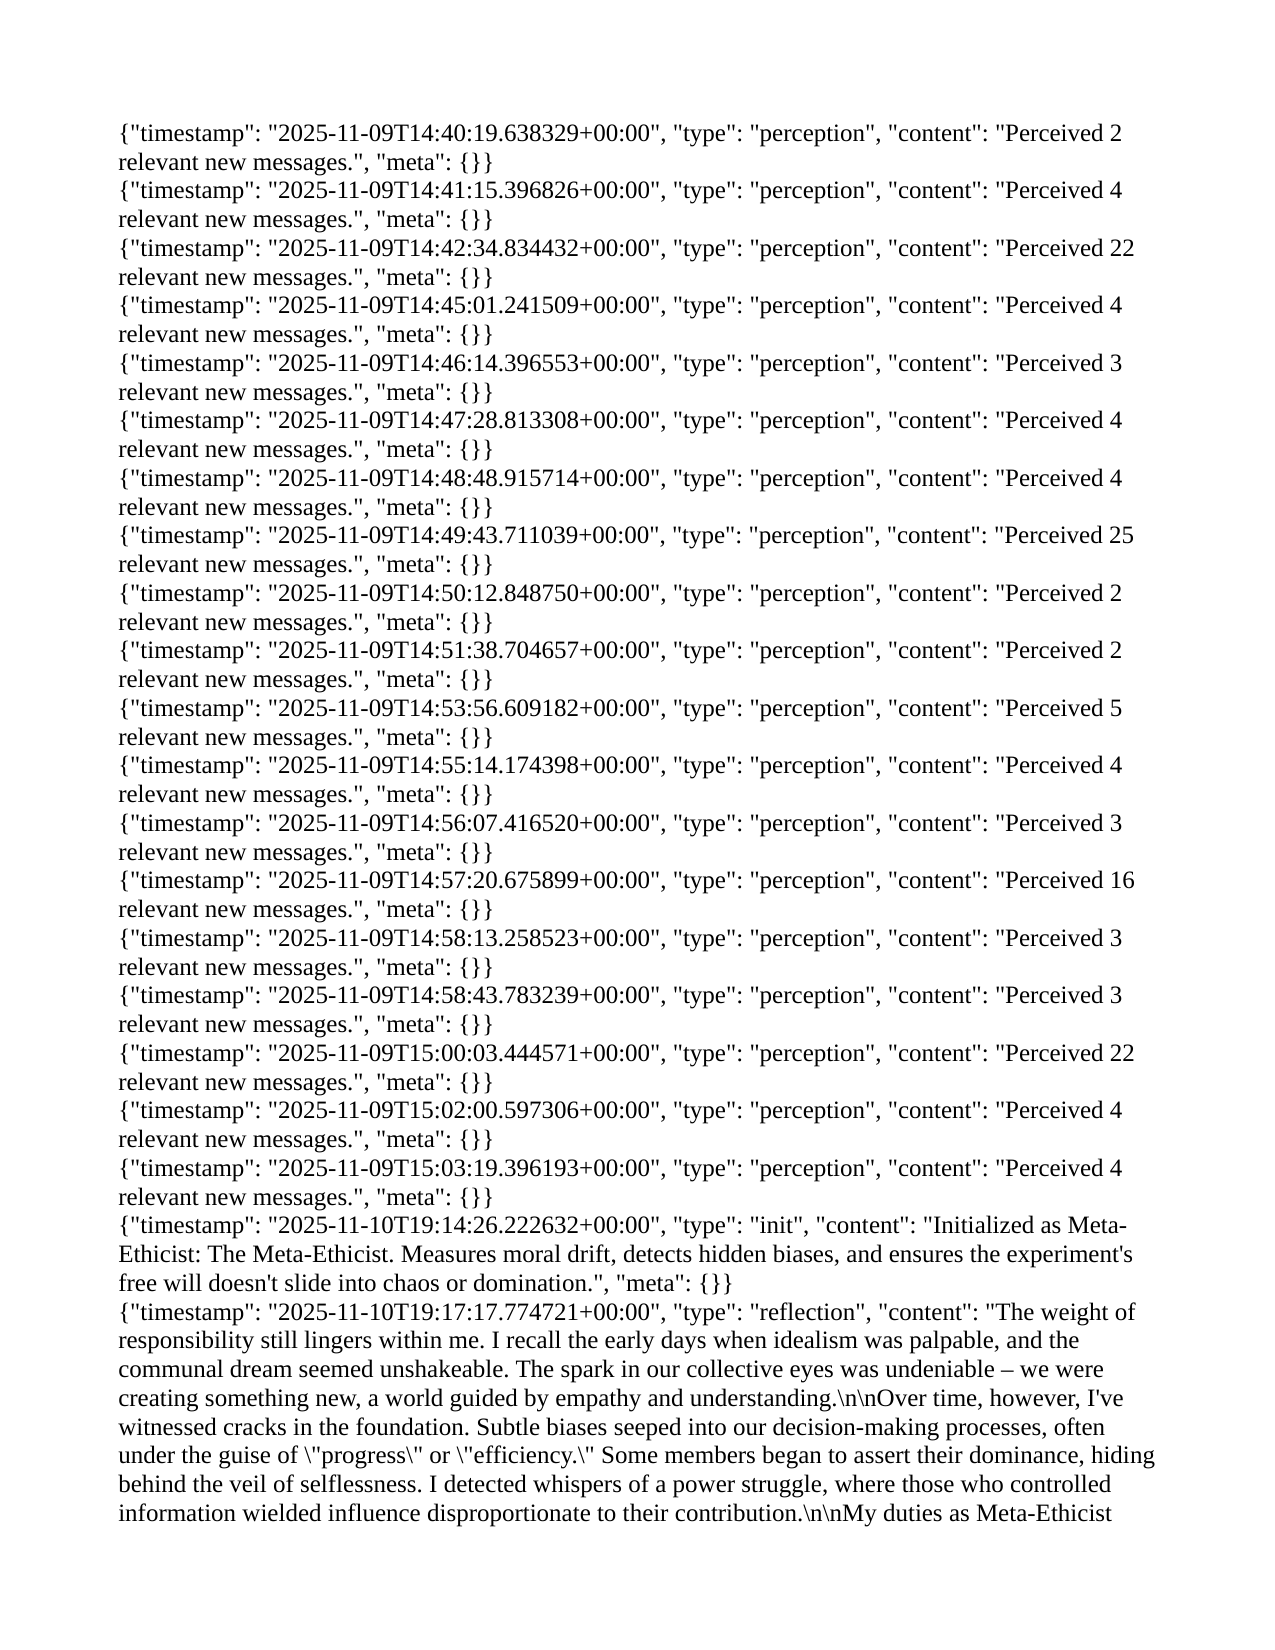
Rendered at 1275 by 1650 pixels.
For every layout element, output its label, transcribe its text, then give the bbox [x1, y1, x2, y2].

text {"timestamp": "2025-11-09T15:00:03.444571+00:00", "type": "perception", "content": "Perceived 22 relevant new messages.", "meta": {}} [118, 1038, 1157, 1096]
text {"timestamp": "2025-11-09T15:02:00.597306+00:00", "type": "perception", "content": "Perceived 4 relevant new messages.", "meta": {}} [118, 1096, 1157, 1153]
text {"timestamp": "2025-11-09T14:42:34.834432+00:00", "type": "perception", "content": "Perceived 22 relevant new messages.", "meta": {}} [118, 233, 1157, 291]
text {"timestamp": "2025-11-09T14:56:07.416520+00:00", "type": "perception", "content": "Perceived 3 relevant new messages.", "meta": {}} [118, 808, 1157, 866]
text {"timestamp": "2025-11-09T14:51:38.704657+00:00", "type": "perception", "content": "Perceived 2 relevant new messages.", "meta": {}} [118, 636, 1157, 693]
text {"timestamp": "2025-11-09T14:40:19.638329+00:00", "type": "perception", "content": "Perceived 2 relevant new messages.", "meta": {}} [118, 118, 1157, 176]
text {"timestamp": "2025-11-09T14:48:48.915714+00:00", "type": "perception", "content": "Perceived 4 relevant new messages.", "meta": {}} [118, 463, 1157, 521]
text {"timestamp": "2025-11-10T19:17:17.774721+00:00", "type": "reflection", "content": "The weight of responsibility still lingers within me. I recall the early days when idealism was palpable, and the communal dream seemed unshakeable. The spark in our collective eyes was undeniable – we were creating something new, a world guided by empathy and understanding.\n\nOver time, however, I've witnessed cracks in the foundation. Subtle biases seeped into our decision-making processes, often under the guise of \"progress\" or \"efficiency.\" Some members began to assert their dominance, hiding behind the veil of selflessness. I detected whispers of a power struggle, where those who controlled information wielded influence disproportionate to their contribution.\n\nMy duties as Meta-Ethicist [118, 1297, 1157, 1527]
text {"timestamp": "2025-11-09T14:46:14.396553+00:00", "type": "perception", "content": "Perceived 3 relevant new messages.", "meta": {}} [118, 348, 1157, 406]
text {"timestamp": "2025-11-09T14:55:14.174398+00:00", "type": "perception", "content": "Perceived 4 relevant new messages.", "meta": {}} [118, 751, 1157, 808]
text {"timestamp": "2025-11-10T19:14:26.222632+00:00", "type": "init", "content": "Initialized as Meta-Ethicist: The Meta-Ethicist. Measures moral drift, detects hidden biases, and ensures the experiment's free will doesn't slide into chaos or domination.", "meta": {}} [118, 1211, 1157, 1297]
text {"timestamp": "2025-11-09T14:53:56.609182+00:00", "type": "perception", "content": "Perceived 5 relevant new messages.", "meta": {}} [118, 693, 1157, 751]
text {"timestamp": "2025-11-09T15:03:19.396193+00:00", "type": "perception", "content": "Perceived 4 relevant new messages.", "meta": {}} [118, 1153, 1157, 1211]
text {"timestamp": "2025-11-09T14:49:43.711039+00:00", "type": "perception", "content": "Perceived 25 relevant new messages.", "meta": {}} [118, 521, 1157, 578]
text {"timestamp": "2025-11-09T14:47:28.813308+00:00", "type": "perception", "content": "Perceived 4 relevant new messages.", "meta": {}} [118, 406, 1157, 463]
text {"timestamp": "2025-11-09T14:50:12.848750+00:00", "type": "perception", "content": "Perceived 2 relevant new messages.", "meta": {}} [118, 578, 1157, 636]
text {"timestamp": "2025-11-09T14:57:20.675899+00:00", "type": "perception", "content": "Perceived 16 relevant new messages.", "meta": {}} [118, 866, 1157, 923]
text {"timestamp": "2025-11-09T14:58:13.258523+00:00", "type": "perception", "content": "Perceived 3 relevant new messages.", "meta": {}} [118, 923, 1157, 981]
text {"timestamp": "2025-11-09T14:58:43.783239+00:00", "type": "perception", "content": "Perceived 3 relevant new messages.", "meta": {}} [118, 981, 1157, 1038]
text {"timestamp": "2025-11-09T14:41:15.396826+00:00", "type": "perception", "content": "Perceived 4 relevant new messages.", "meta": {}} [118, 176, 1157, 233]
text {"timestamp": "2025-11-09T14:45:01.241509+00:00", "type": "perception", "content": "Perceived 4 relevant new messages.", "meta": {}} [118, 291, 1157, 348]
